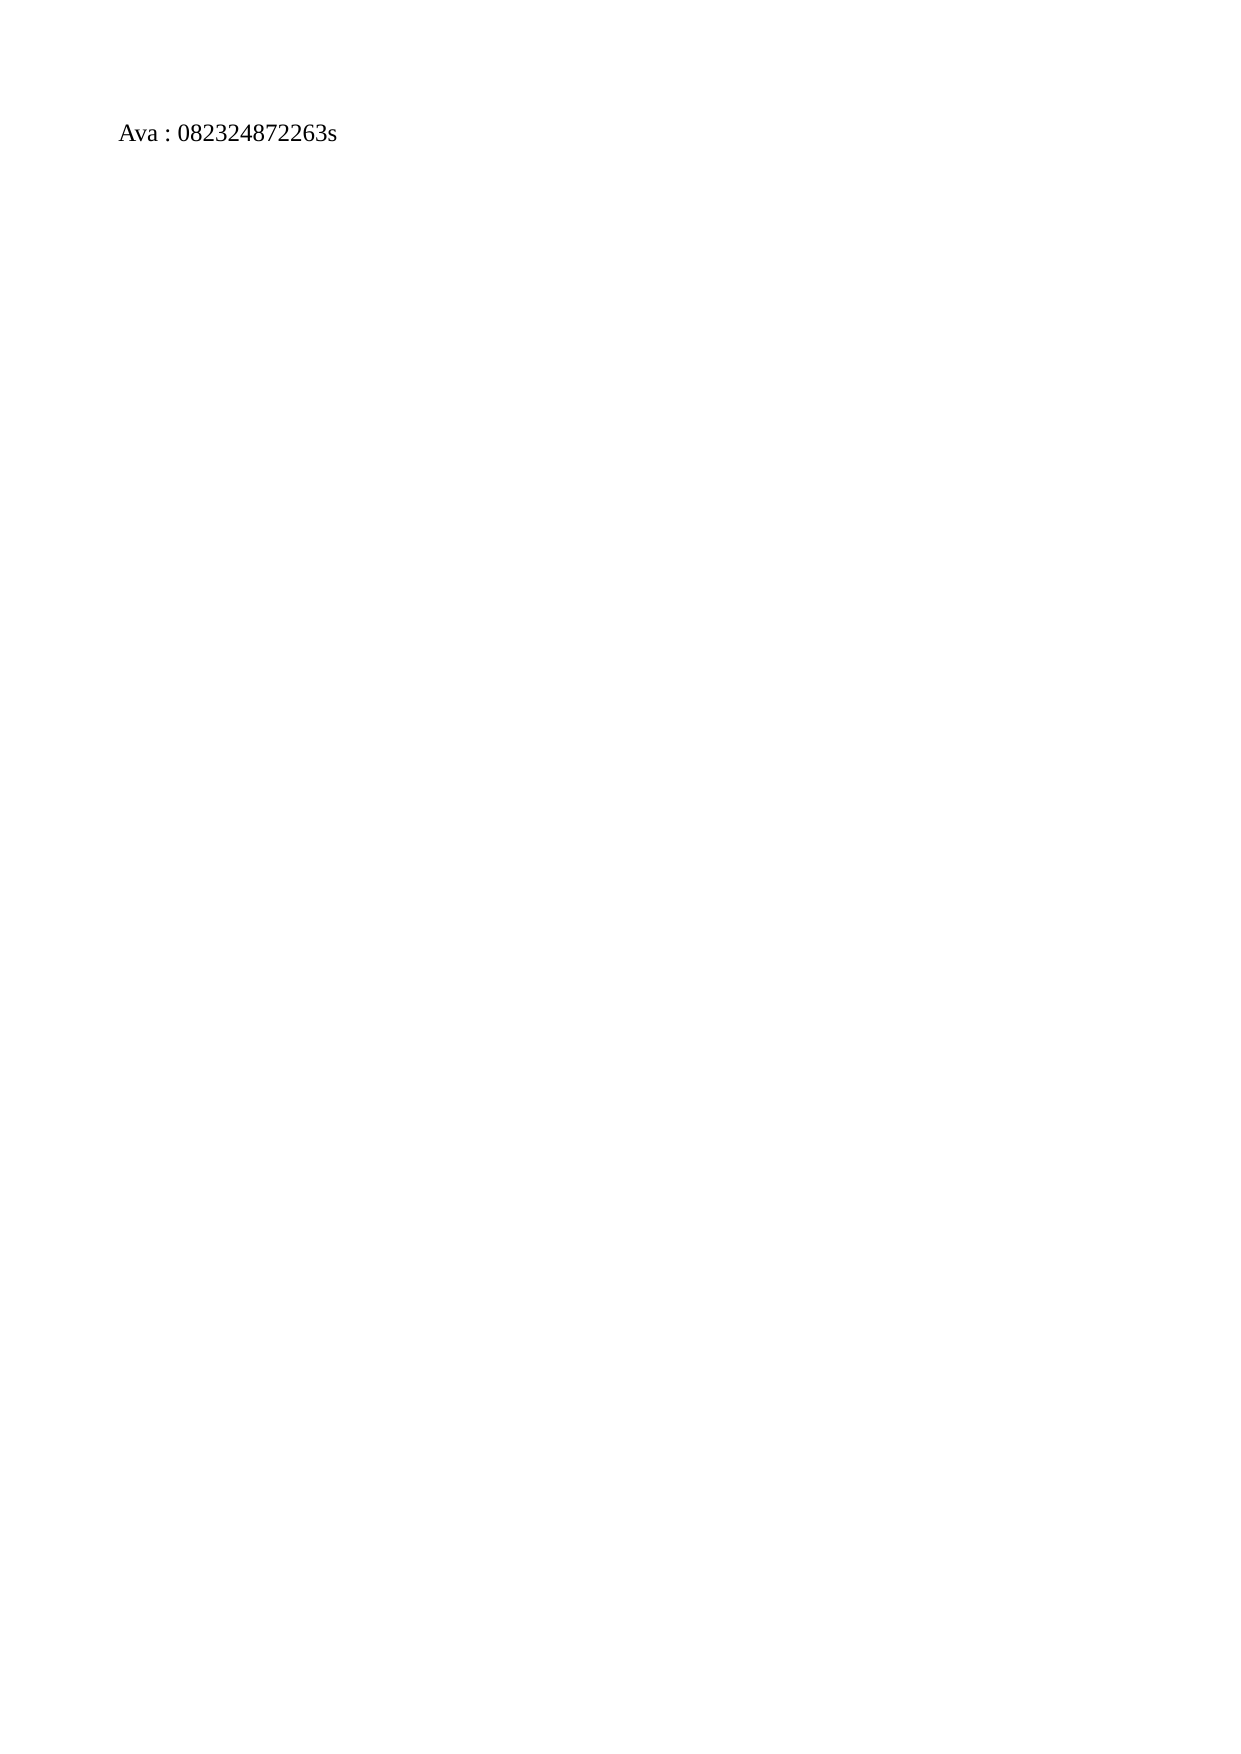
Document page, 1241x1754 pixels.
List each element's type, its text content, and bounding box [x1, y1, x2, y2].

text Ava : 082324872263s [118, 118, 1122, 147]
